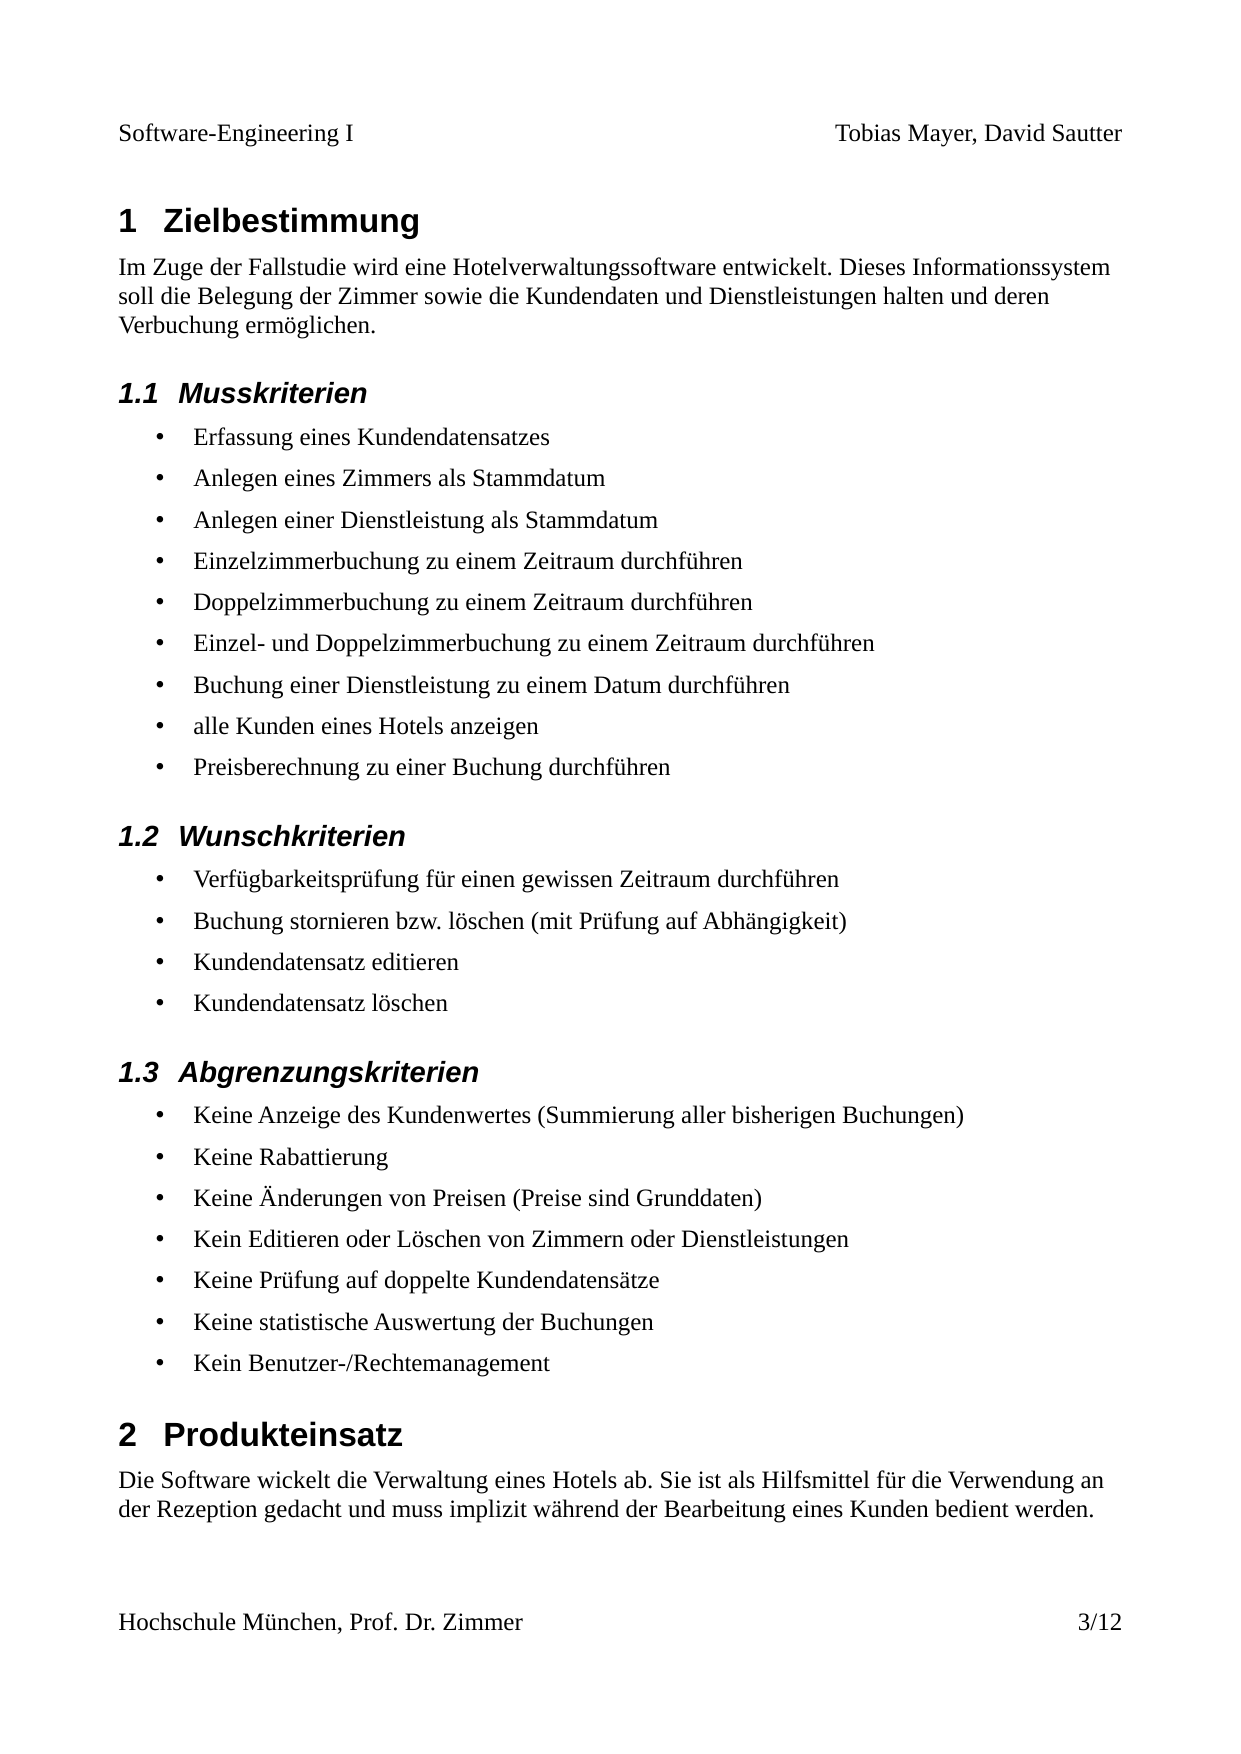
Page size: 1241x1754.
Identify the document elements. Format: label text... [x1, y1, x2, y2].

list Buchung einer Dienstleistung zu einem Datum durchführen [156, 670, 1122, 698]
list Buchung stornieren bzw. löschen (mit Prüfung auf Abhängigkeit) [156, 906, 1122, 934]
subtitle Produkteinsatz [118, 1414, 1122, 1453]
list Anlegen einer Dienstleistung als Stammdatum [156, 505, 1122, 533]
subtitle Musskriterien [118, 376, 1122, 410]
list Keine statistische Auswertung der Buchungen [156, 1307, 1122, 1336]
list Verfügbarkeitsprüfung für einen gewissen Zeitraum durchführen [156, 864, 1122, 893]
list Keine Prüfung auf doppelte Kundendatensätze [156, 1266, 1122, 1294]
list Kein Editieren oder Löschen von Zimmern oder Dienstleistungen [156, 1224, 1122, 1253]
list Erfassung eines Kundendatensatzes [156, 422, 1122, 451]
text Im Zuge der Fallstudie wird eine Hotelverwaltungssoftware entwickelt. Dieses Informationssystem soll die Belegung der Zimmer sowie die Kundendaten und Dienstleistungen halten und deren Verbuchung ermöglichen. [118, 252, 1122, 339]
list Doppelzimmerbuchung zu einem Zeitraum durchführen [156, 587, 1122, 616]
list Anlegen eines Zimmers als Stammdatum [156, 463, 1122, 492]
subtitle Wunschkriterien [118, 818, 1122, 852]
list Preisberechnung zu einer Buchung durchführen [156, 752, 1122, 781]
subtitle Zielbestimmung [118, 201, 1122, 240]
list Einzel- und Doppelzimmerbuchung zu einem Zeitraum durchführen [156, 628, 1122, 657]
list Keine Anzeige des Kundenwertes (Summierung aller bisherigen Buchungen) [156, 1101, 1122, 1129]
list alle Kunden eines Hotels anzeigen [156, 711, 1122, 740]
subtitle Abgrenzungskriterien [118, 1054, 1122, 1088]
list Einzelzimmerbuchung zu einem Zeitraum durchführen [156, 546, 1122, 575]
list Kundendatensatz löschen [156, 988, 1122, 1017]
list Kein Benutzer-/Rechtemanagement [156, 1348, 1122, 1377]
list Keine Rabattierung [156, 1142, 1122, 1171]
text Die Software wickelt die Verwaltung eines Hotels ab. Sie ist als Hilfsmittel für die Verwendung an der Rezeption gedacht und muss implizit während der Bearbeitung eines Kunden bedient werden. [118, 1466, 1122, 1523]
list Kundendatensatz editieren [156, 947, 1122, 976]
list Keine Änderungen von Preisen (Preise sind Grunddaten) [156, 1183, 1122, 1212]
